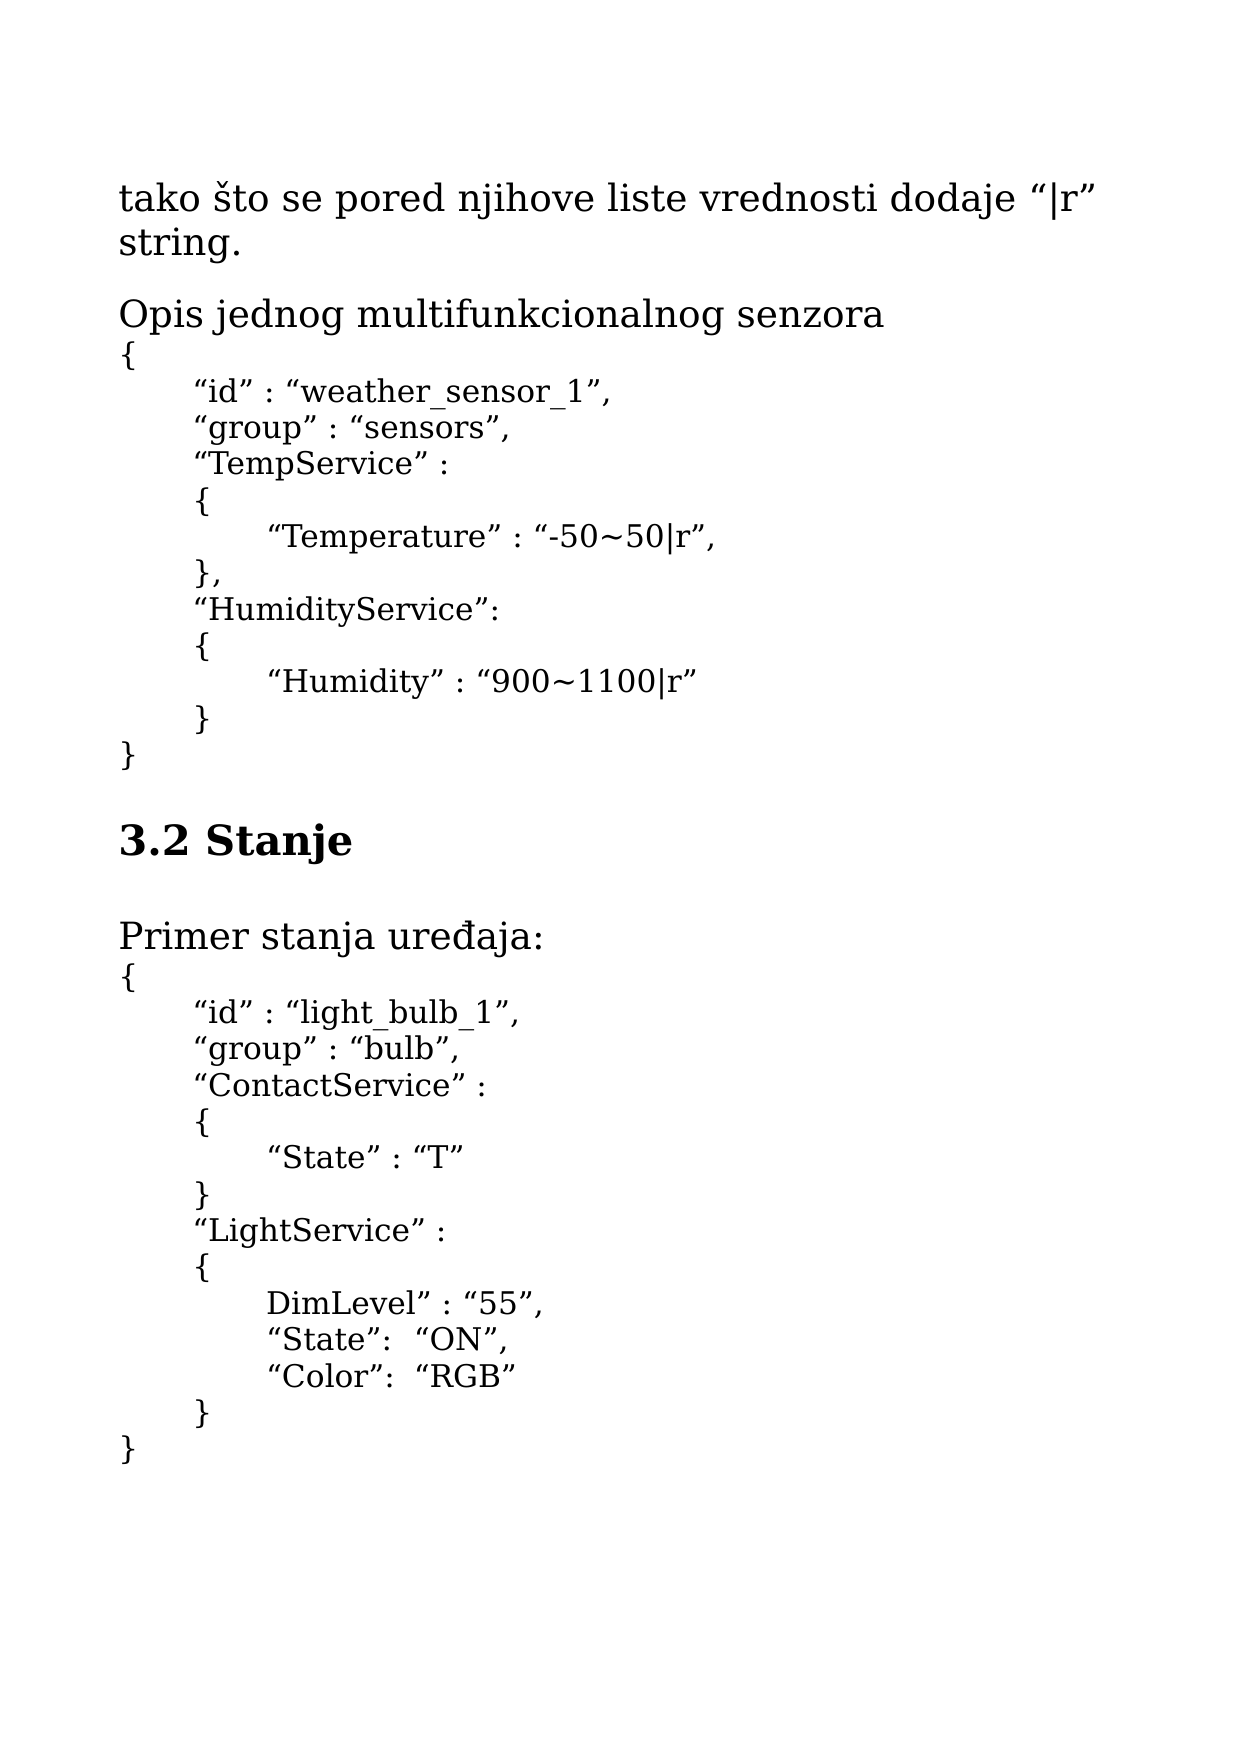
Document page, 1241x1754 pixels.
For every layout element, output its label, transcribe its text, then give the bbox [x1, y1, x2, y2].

text “id” : “weather_sensor_1”, [118, 373, 1122, 409]
text “id” : “light_bulb_1”, [118, 994, 1122, 1031]
text tako što se pored njihove liste vrednosti dodaje “|r” string. [118, 177, 1122, 264]
text { [118, 482, 1122, 518]
text } [118, 736, 1122, 773]
text } [118, 700, 1122, 736]
text 3.2 Stanje [118, 816, 1122, 865]
text “Humidity” : “900~1100|r” [118, 664, 1122, 700]
text “LightService” : [118, 1212, 1122, 1249]
text }, [118, 555, 1122, 591]
text Primer stanja uređaja: [118, 914, 1122, 958]
text “State”: “ON”, [118, 1322, 1122, 1358]
text { [118, 1249, 1122, 1285]
text { [118, 1103, 1122, 1140]
text DimLevel” : “55”, [118, 1285, 1122, 1322]
text “Temperature” : “-50~50|r”, [118, 518, 1122, 555]
text { [118, 958, 1122, 994]
text “group” : “bulb”, [118, 1031, 1122, 1067]
text “State” : “T” [118, 1140, 1122, 1176]
text } [118, 1176, 1122, 1212]
text “Color”: “RGB” [118, 1358, 1122, 1394]
text “group” : “sensors”, [118, 409, 1122, 446]
text “HumidityService”: [118, 591, 1122, 627]
text “ContactService” : [118, 1067, 1122, 1103]
text } [118, 1431, 1122, 1467]
text { [118, 337, 1122, 373]
text { [118, 627, 1122, 664]
text } [118, 1394, 1122, 1431]
text Opis jednog multifunkcionalnog senzora [118, 293, 1122, 337]
text “TempService” : [118, 446, 1122, 482]
